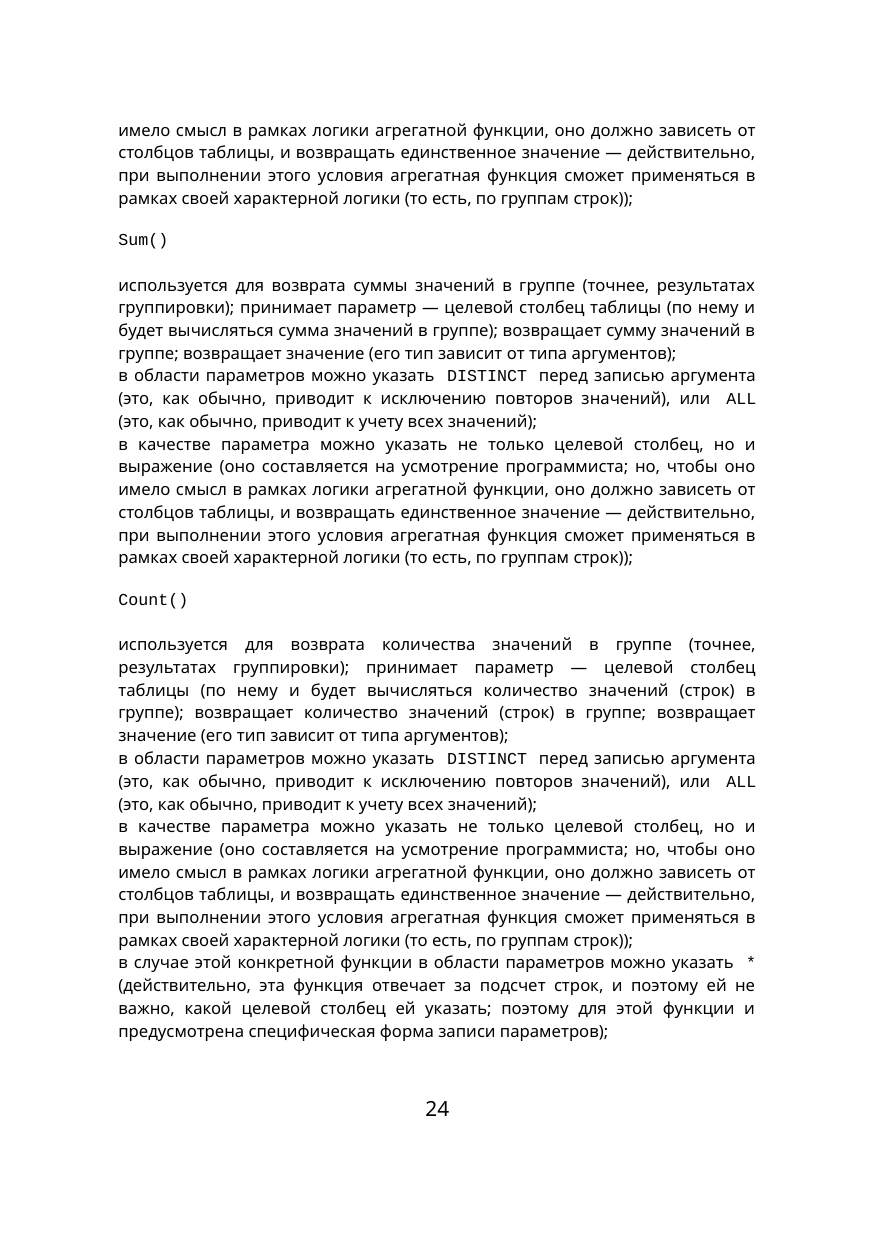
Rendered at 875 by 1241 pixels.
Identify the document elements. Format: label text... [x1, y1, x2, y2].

text Sum() [118, 232, 756, 251]
text используется для возврата количества значений в группе (точнее, результатах группировки); принимает параметр — целевой столбец таблицы (по нему и будет вычисляться количество значений (строк) в группе); возвращает количество значений (строк) в группе; возвращает значение (его тип зависит от типа аргументов); [118, 633, 756, 746]
text в области параметров можно указать DISTINCT перед записью аргумента (это, как обычно, приводит к исключению повторов значений), или ALL (это, как обычно, приводит к учету всех значений); [118, 746, 756, 815]
text в случае этой конкретной функции в области параметров можно указать * (действительно, эта функция отвечает за подсчет строк, и поэтому ей не важно, какой целевой столбец ей указать; поэтому для этой функции и предусмотрена специфическая форма записи параметров); [118, 951, 756, 1042]
text имело смысл в рамках логики агрегатной функции, оно должно зависеть от столбцов таблицы, и возвращать единственное значение — действительно, при выполнении этого условия агрегатная функция сможет применяться в рамках своей характерной логики (то есть, по группам строк)); [118, 118, 756, 209]
text в качестве параметра можно указать не только целевой столбец, но и выражение (оно составляется на усмотрение программиста; но, чтобы оно имело смысл в рамках логики агрегатной функции, оно должно зависеть от столбцов таблицы, и возвращать единственное значение — действительно, при выполнении этого условия агрегатная функция сможет применяться в рамках своей характерной логики (то есть, по группам строк)); [118, 815, 756, 951]
text используется для возврата суммы значений в группе (точнее, результатах группировки); принимает параметр — целевой столбец таблицы (по нему и будет вычисляться сумма значений в группе); возвращает сумму значений в группе; возвращает значение (его тип зависит от типа аргументов); [118, 273, 756, 364]
text Count() [118, 591, 756, 610]
text в качестве параметра можно указать не только целевой столбец, но и выражение (оно составляется на усмотрение программиста; но, чтобы оно имело смысл в рамках логики агрегатной функции, оно должно зависеть от столбцов таблицы, и возвращать единственное значение — действительно, при выполнении этого условия агрегатная функция сможет применяться в рамках своей характерной логики (то есть, по группам строк)); [118, 432, 756, 569]
text в области параметров можно указать DISTINCT перед записью аргумента (это, как обычно, приводит к исключению повторов значений), или ALL (это, как обычно, приводит к учету всех значений); [118, 364, 756, 432]
